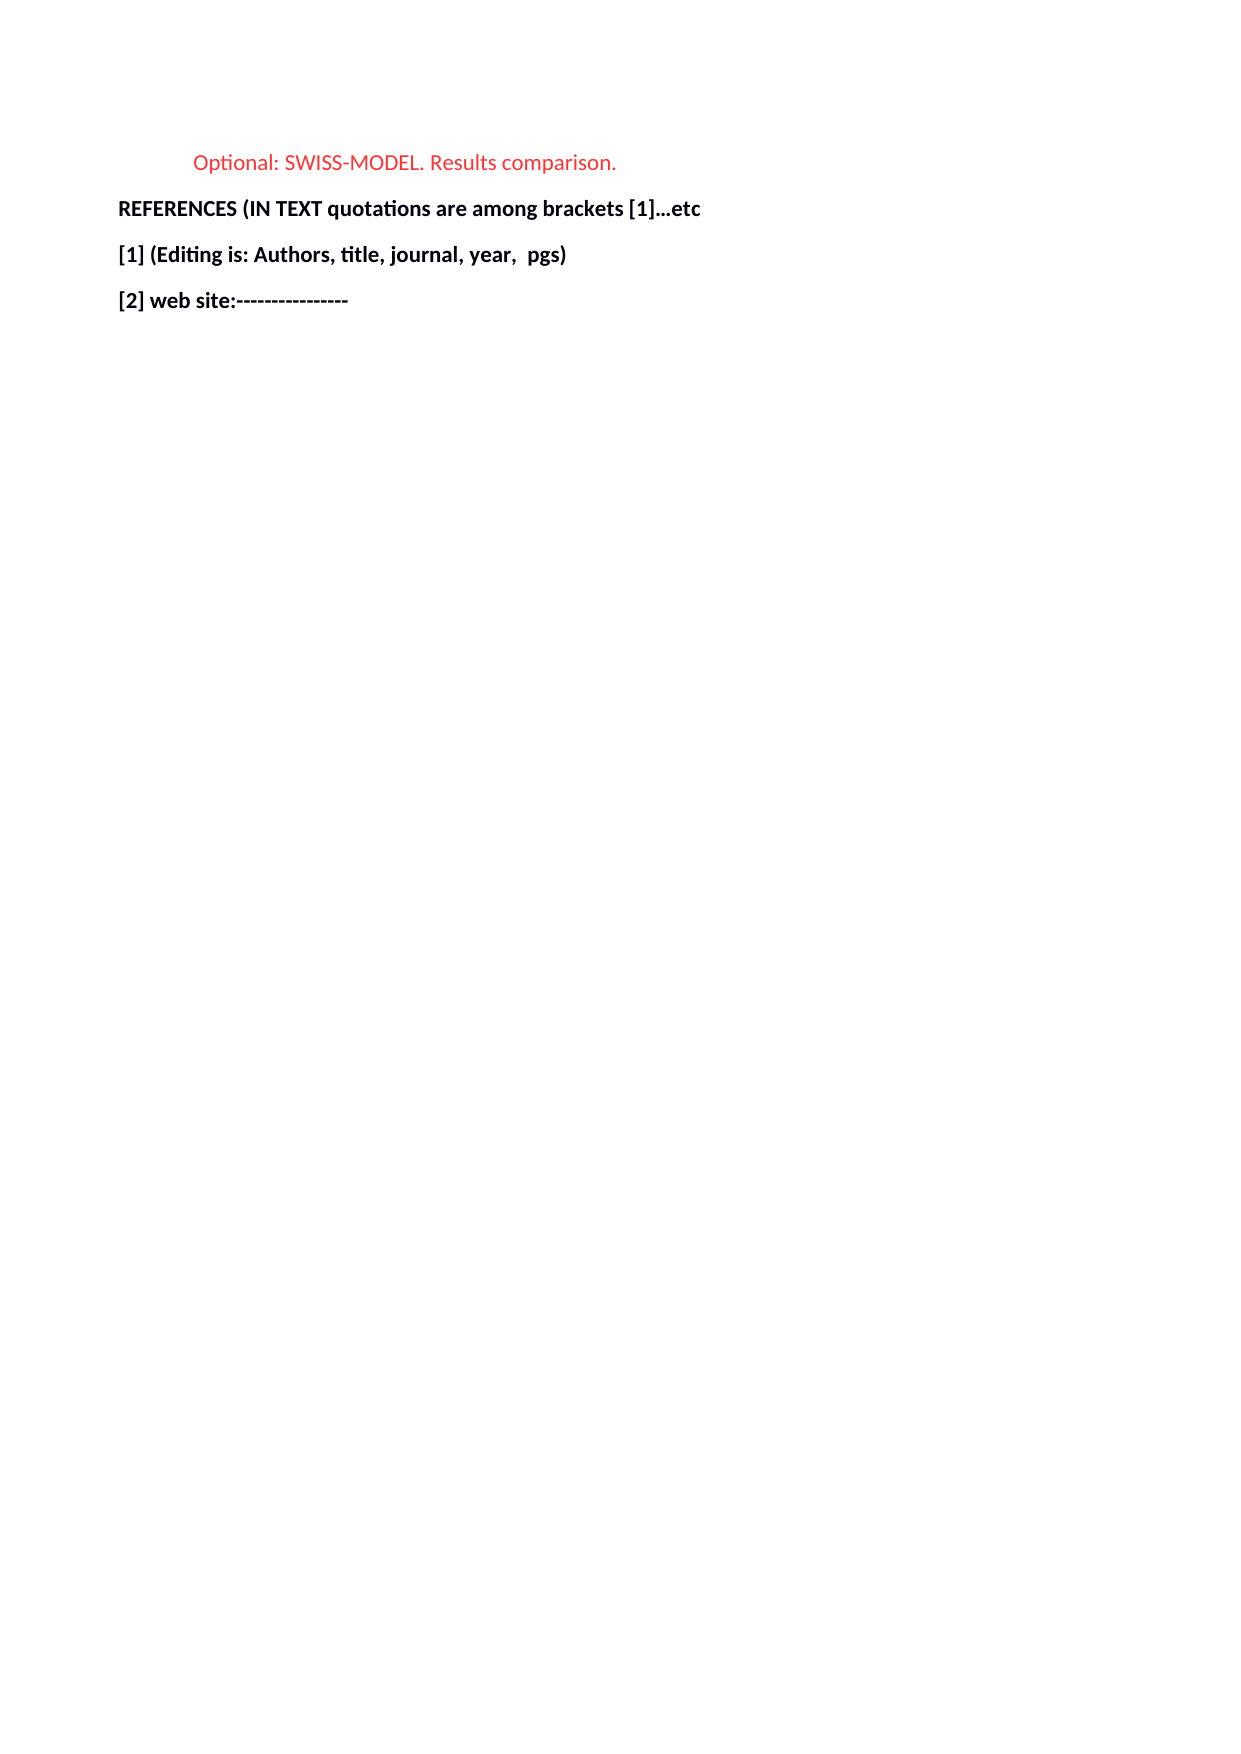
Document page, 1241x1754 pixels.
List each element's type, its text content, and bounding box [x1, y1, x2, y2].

text Optional: SWISS-MODEL. Results comparison. [118, 148, 1122, 176]
text REFERENCES (IN TEXT quotations are among brackets [1]…etc [118, 194, 1122, 222]
text [1] (Editing is: Authors, title, journal, year, pgs) [118, 240, 1122, 268]
text [2] web site:---------------- [118, 286, 1122, 314]
